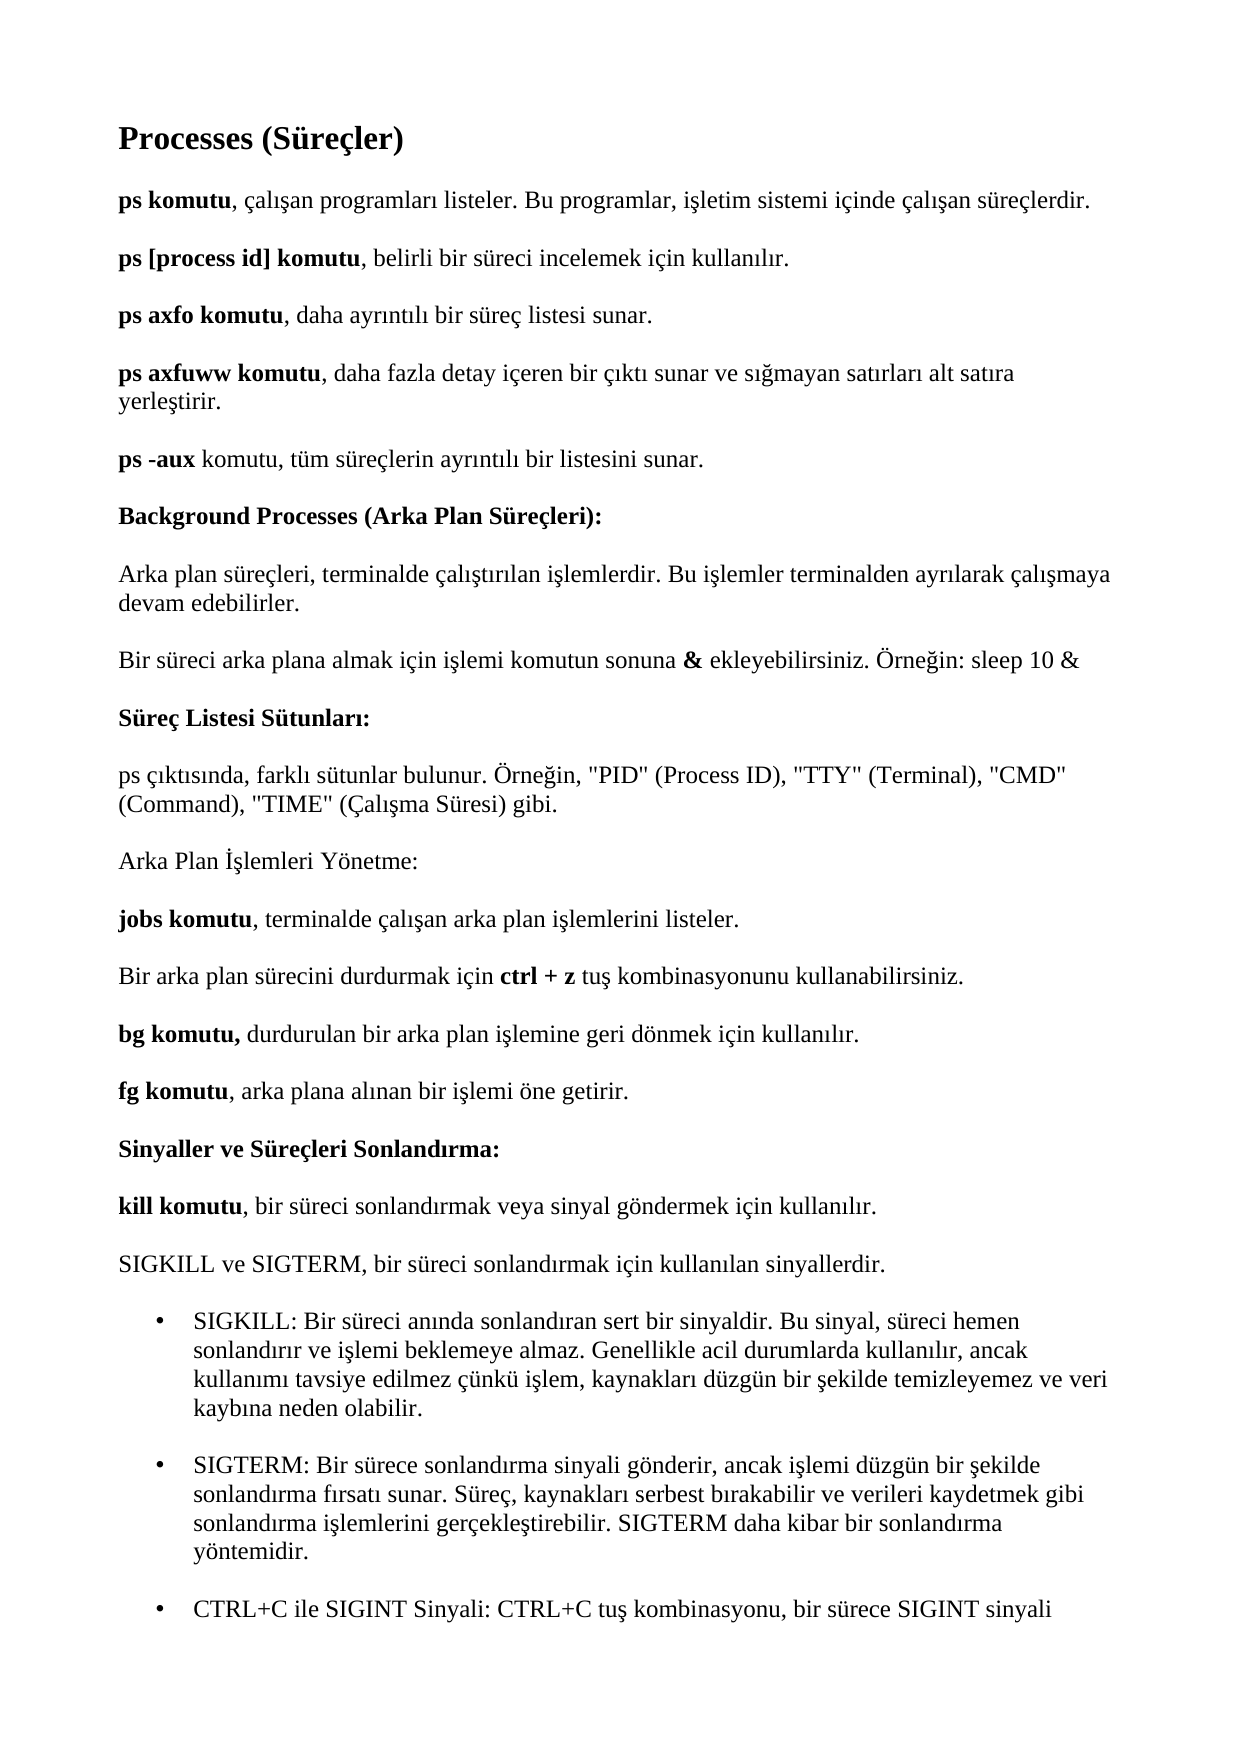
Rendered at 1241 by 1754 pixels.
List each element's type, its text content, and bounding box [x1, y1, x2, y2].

text ps komutu, çalışan programları listeler. Bu programlar, işletim sistemi içinde çalışan süreçlerdir. [118, 185, 1122, 214]
text Sinyaller ve Süreçleri Sonlandırma: [118, 1134, 1122, 1163]
text Bir arka plan sürecini durdurmak için ctrl + z tuş kombinasyonunu kullanabilirsiniz. [118, 961, 1122, 990]
list SIGTERM: Bir sürece sonlandırma sinyali gönderir, ancak işlemi düzgün bir şekilde sonlandırma fırsatı sunar. Süreç, kaynakları serbest bırakabilir ve verileri kaydetmek gibi sonlandırma işlemlerini gerçekleştirebilir. SIGTERM daha kibar bir sonlandırma yöntemidir. [156, 1450, 1122, 1565]
text Süreç Listesi Sütunları: [118, 703, 1122, 731]
text ps çıktısında, farklı sütunlar bulunur. Örneğin, "PID" (Process ID), "TTY" (Terminal), "CMD" (Command), "TIME" (Çalışma Süresi) gibi. [118, 760, 1122, 818]
text SIGKILL ve SIGTERM, bir süreci sonlandırmak için kullanılan sinyallerdir. [118, 1249, 1122, 1278]
text ps axfuww komutu, daha fazla detay içeren bir çıktı sunar ve sığmayan satırları alt satıra yerleştirir. [118, 358, 1122, 415]
list SIGKILL: Bir süreci anında sonlandıran sert bir sinyaldir. Bu sinyal, süreci hemen sonlandırır ve işlemi beklemeye almaz. Genellikle acil durumlarda kullanılır, ancak kullanımı tavsiye edilmez çünkü işlem, kaynakları düzgün bir şekilde temizleyemez ve veri kaybına neden olabilir. [156, 1306, 1122, 1421]
list CTRL+C ile SIGINT Sinyali: CTRL+C tuş kombinasyonu, bir sürece SIGINT sinyali [156, 1594, 1122, 1623]
text Arka Plan İşlemleri Yönetme: [118, 846, 1122, 875]
text jobs komutu, terminalde çalışan arka plan işlemlerini listeler. [118, 904, 1122, 933]
text bg komutu, durdurulan bir arka plan işlemine geri dönmek için kullanılır. [118, 1019, 1122, 1048]
text Bir süreci arka plana almak için işlemi komutun sonuna & ekleyebilirsiniz. Örneğin: sleep 10 & [118, 645, 1122, 674]
text ps -aux komutu, tüm süreçlerin ayrıntılı bir listesini sunar. [118, 444, 1122, 473]
text Arka plan süreçleri, terminalde çalıştırılan işlemlerdir. Bu işlemler terminalden ayrılarak çalışmaya devam edebilirler. [118, 559, 1122, 616]
text ps axfo komutu, daha ayrıntılı bir süreç listesi sunar. [118, 300, 1122, 329]
text kill komutu, bir süreci sonlandırmak veya sinyal göndermek için kullanılır. [118, 1191, 1122, 1220]
text Background Processes (Arka Plan Süreçleri): [118, 501, 1122, 530]
text Processes (Süreçler) [118, 118, 1122, 156]
text ps [process id] komutu, belirli bir süreci incelemek için kullanılır. [118, 243, 1122, 271]
text fg komutu, arka plana alınan bir işlemi öne getirir. [118, 1076, 1122, 1105]
